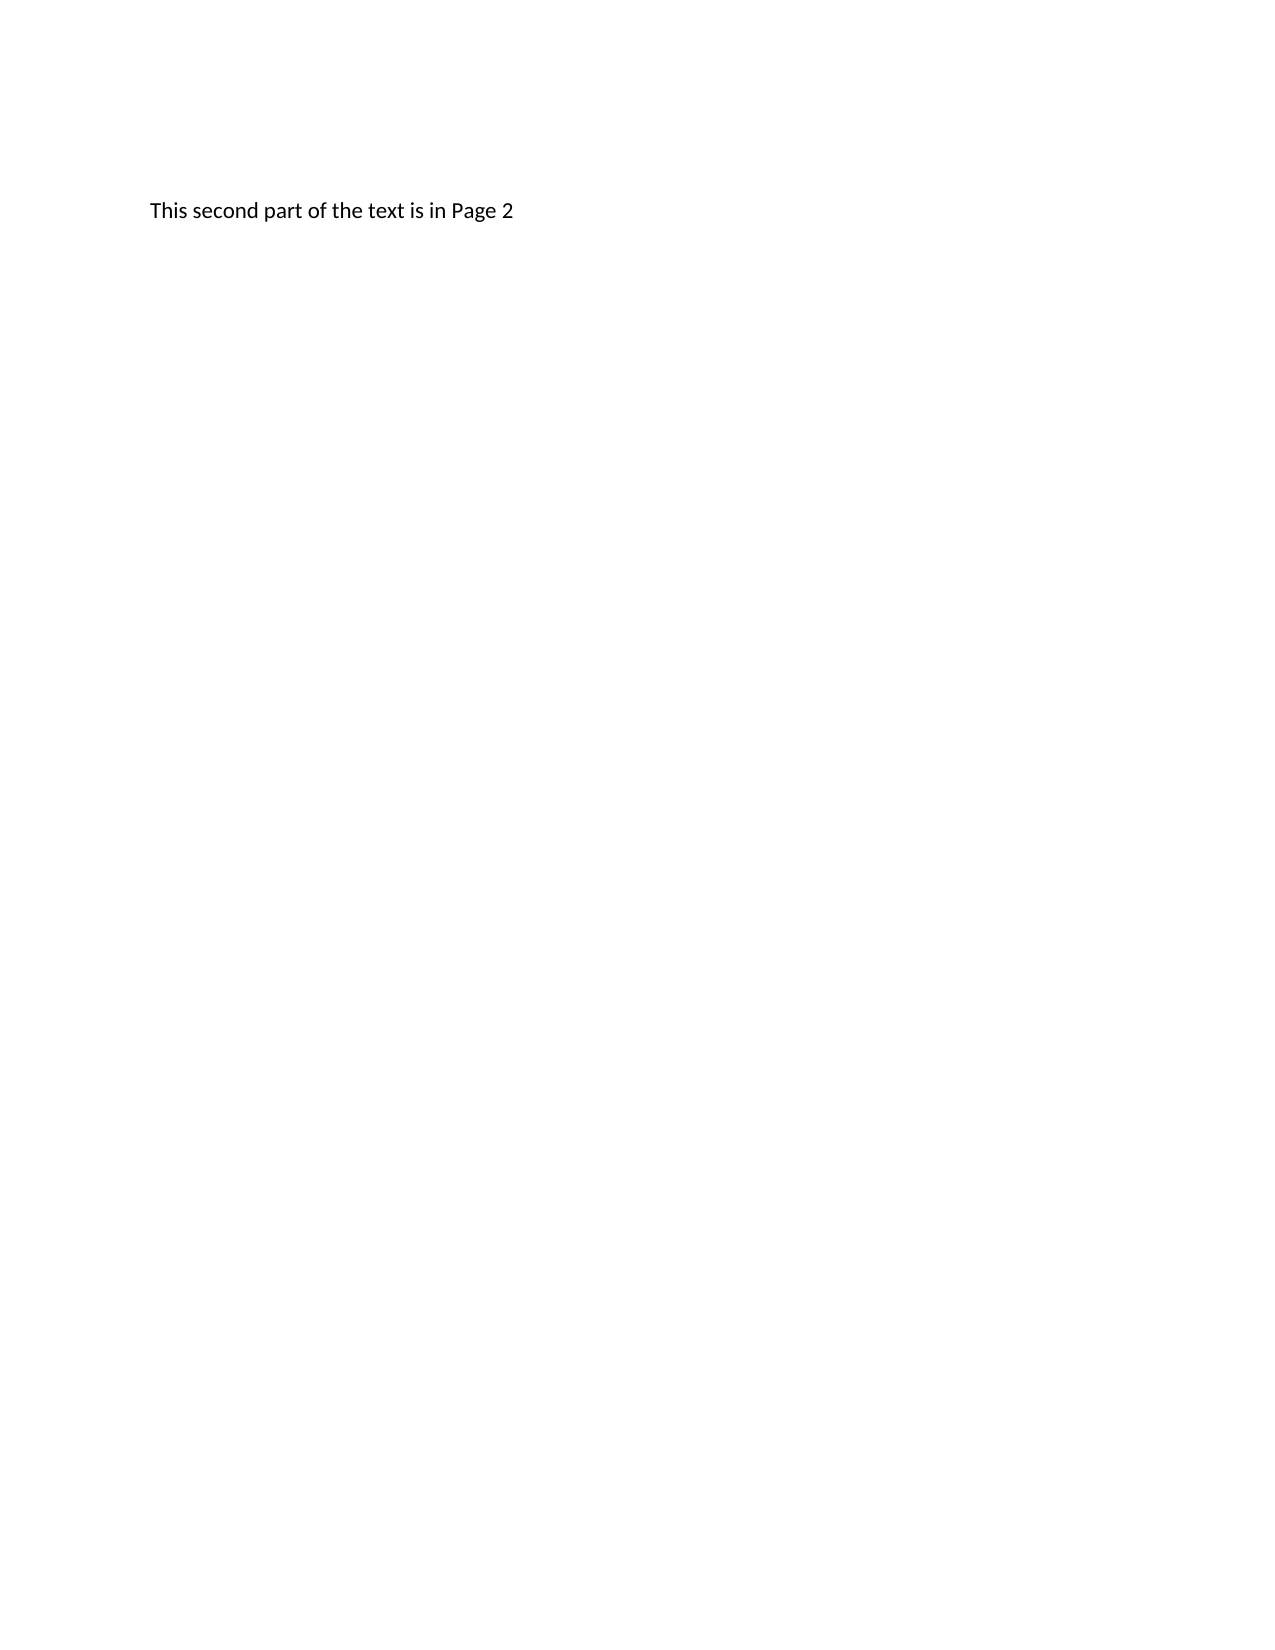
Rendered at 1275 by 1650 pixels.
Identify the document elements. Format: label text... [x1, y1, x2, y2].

text This second part of the text is in Page 2 [150, 197, 1125, 224]
